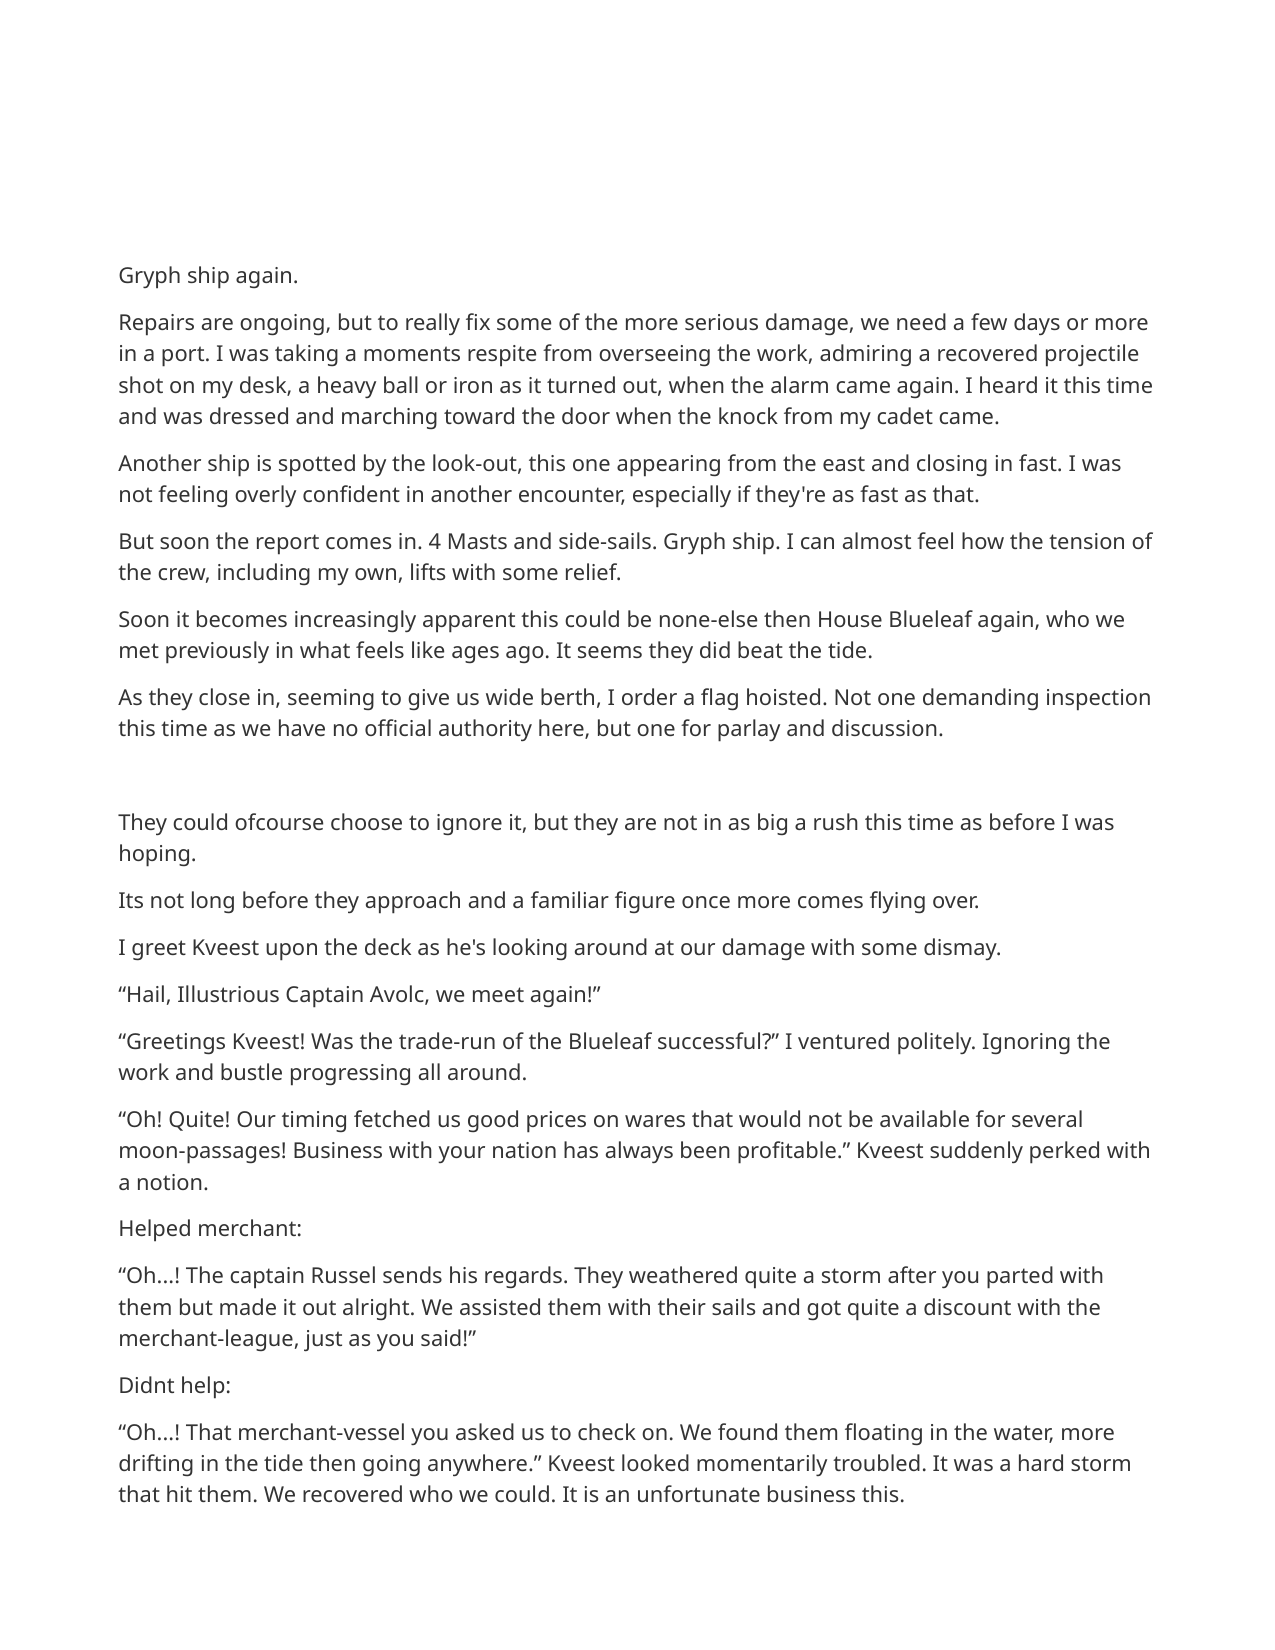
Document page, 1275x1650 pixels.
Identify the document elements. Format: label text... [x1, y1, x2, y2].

text Didnt help: [118, 1368, 1157, 1399]
text They could ofcourse choose to ignore it, but they are not in as big a rush this time as before I was hoping. [118, 806, 1157, 868]
text Soon it becomes increasingly apparent this could be none-else then House Blueleaf again, who we met previously in what feels like ages ago. It seems they did beat the tide. [118, 602, 1157, 665]
text “Oh! Quite! Our timing fetched us good prices on wares that would not be available for several moon-passages! Business with your nation has always been profitable.” Kveest suddenly perked with a notion. [118, 1102, 1157, 1196]
text Its not long before they approach and a familiar figure once more comes flying over. [118, 884, 1157, 915]
text “Oh...! That merchant-vessel you asked us to check on. We found them floating in the water, more drifting in the tide then going anywhere.” Kveest looked momentarily troubled. It was a hard storm that hit them. We recovered who we could. It is an unfortunate business this. [118, 1415, 1157, 1509]
text “Greetings Kveest! Was the trade-run of the Blueleaf successful?” I ventured politely. Ignoring the work and bustle progressing all around. [118, 1024, 1157, 1087]
text Repairs are ongoing, but to really fix some of the more serious damage, we need a few days or more in a port. I was taking a moments respite from overseeing the work, admiring a recovered projectile shot on my desk, a heavy ball or iron as it turned out, when the alarm came again. I heard it this time and was dressed and marching toward the door when the knock from my cadet came. [118, 306, 1157, 431]
text “Oh...! The captain Russel sends his regards. They weathered quite a storm after you parted with them but made it out alright. We assisted them with their sails and got quite a discount with the merchant-league, just as you said!” [118, 1259, 1157, 1352]
text Another ship is spotted by the look-out, this one appearing from the east and closing in fast. I was not feeling overly confident in another encounter, especially if they're as fast as that. [118, 446, 1157, 509]
text “Hail, Illustrious Captain Avolc, we meet again!” [118, 977, 1157, 1009]
text I greet Kveest upon the deck as he's looking around at our damage with some dismay. [118, 931, 1157, 962]
text As they close in, seeming to give us wide berth, I order a flag hoisted. Not one demanding inspection this time as we have no official authority here, but one for parlay and discussion. [118, 681, 1157, 743]
text Gryph ship again. [118, 259, 1157, 290]
text Helped merchant: [118, 1212, 1157, 1243]
text But soon the report comes in. 4 Masts and side-sails. Gryph ship. I can almost feel how the tension of the crew, including my own, lifts with some relief. [118, 524, 1157, 587]
